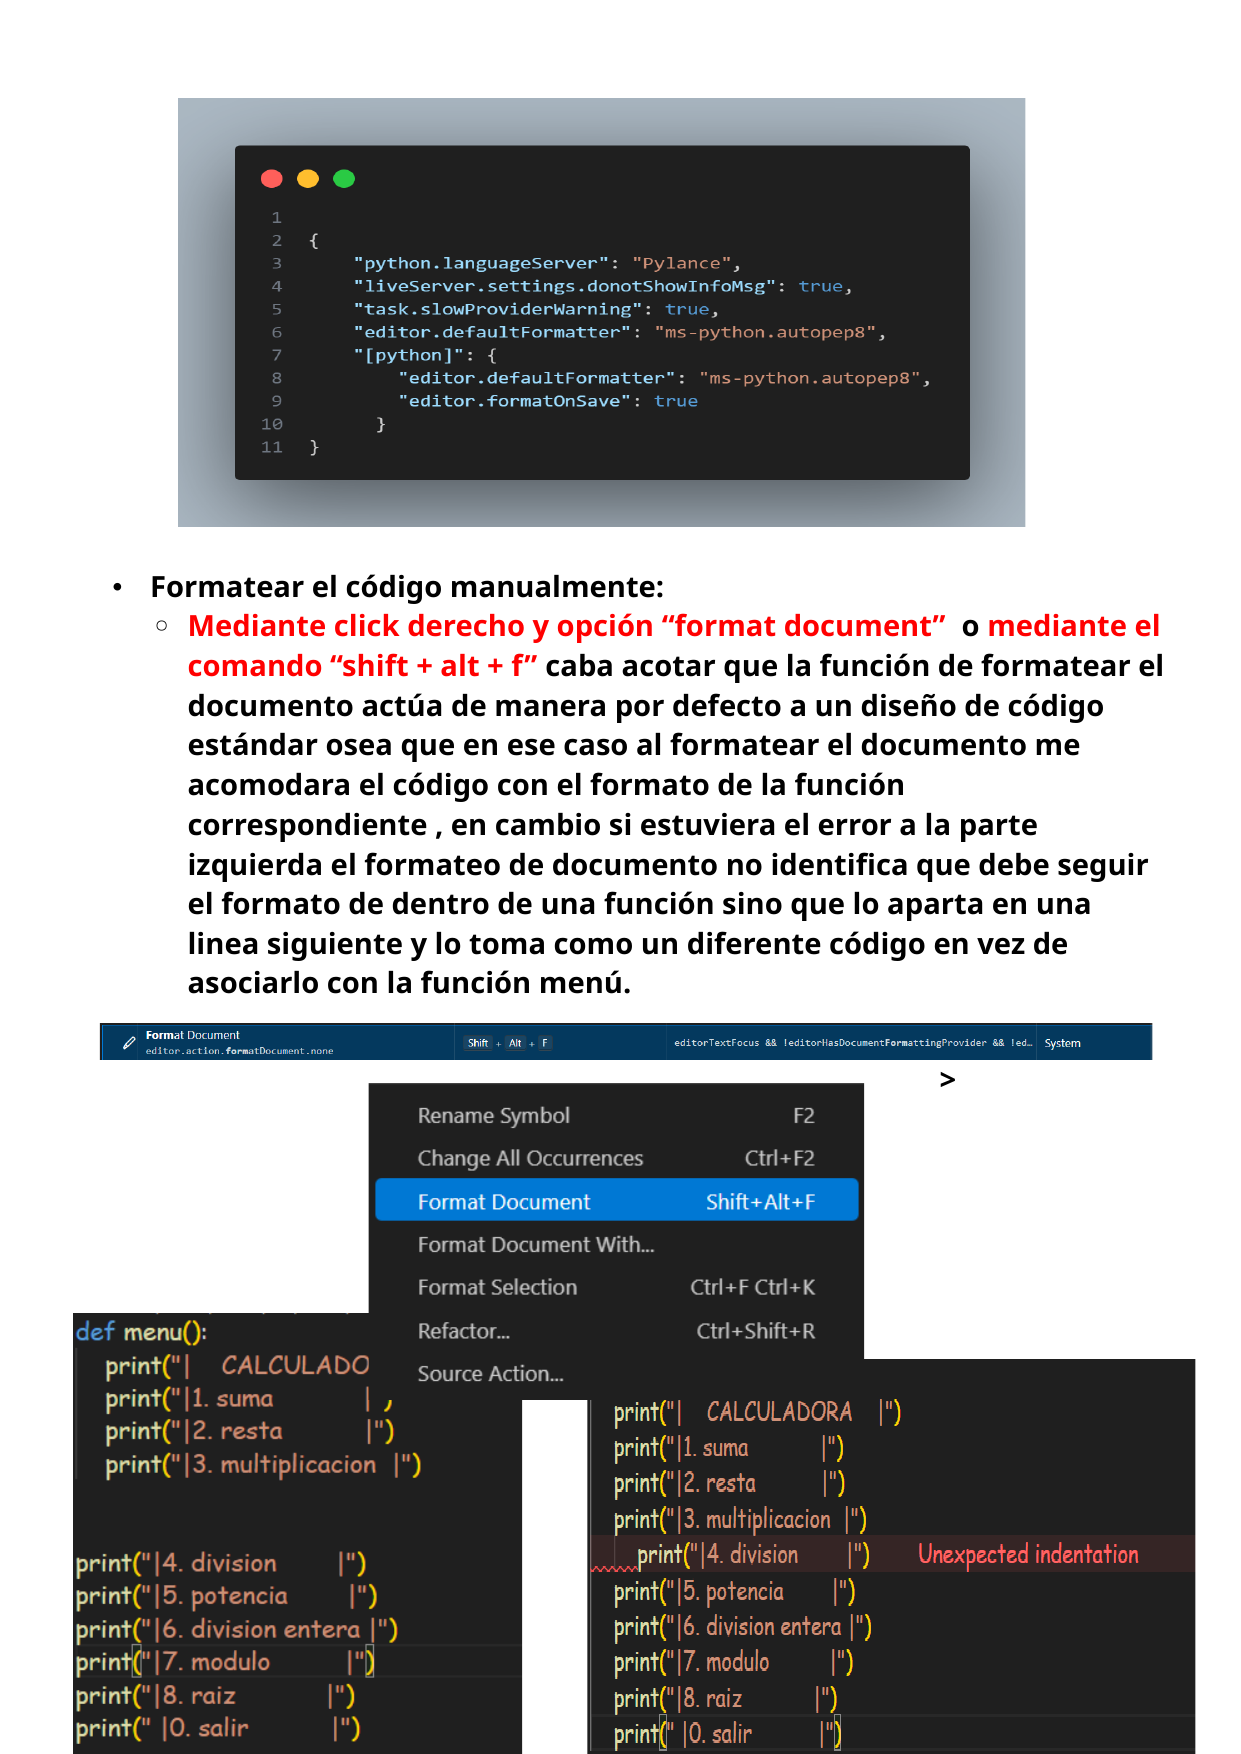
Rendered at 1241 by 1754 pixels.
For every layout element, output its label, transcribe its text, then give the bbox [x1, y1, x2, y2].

list Mediante click derecho y opción “format document” o mediante el comando “shift + alt + f” caba acotar que la función de formatear el documento actúa de manera por defecto a un diseño de código estándar osea que en ese caso al formatear el documento me acomodara el código con el formato de la función correspondiente , en cambio si estuviera el error a la parte izquierda el formateo de documento no identifica que debe seguir el formato de dentro de una función sino que lo aparta en una linea siguiente y lo toma como un diferente código en vez de asociarlo con la función menú. [150, 606, 1165, 1002]
picture [99, 1023, 1153, 1060]
list > [112, 1002, 1165, 1099]
picture [178, 98, 1026, 527]
list Formatear el código manualmente: [112, 566, 1165, 606]
picture [73, 1083, 1196, 1754]
